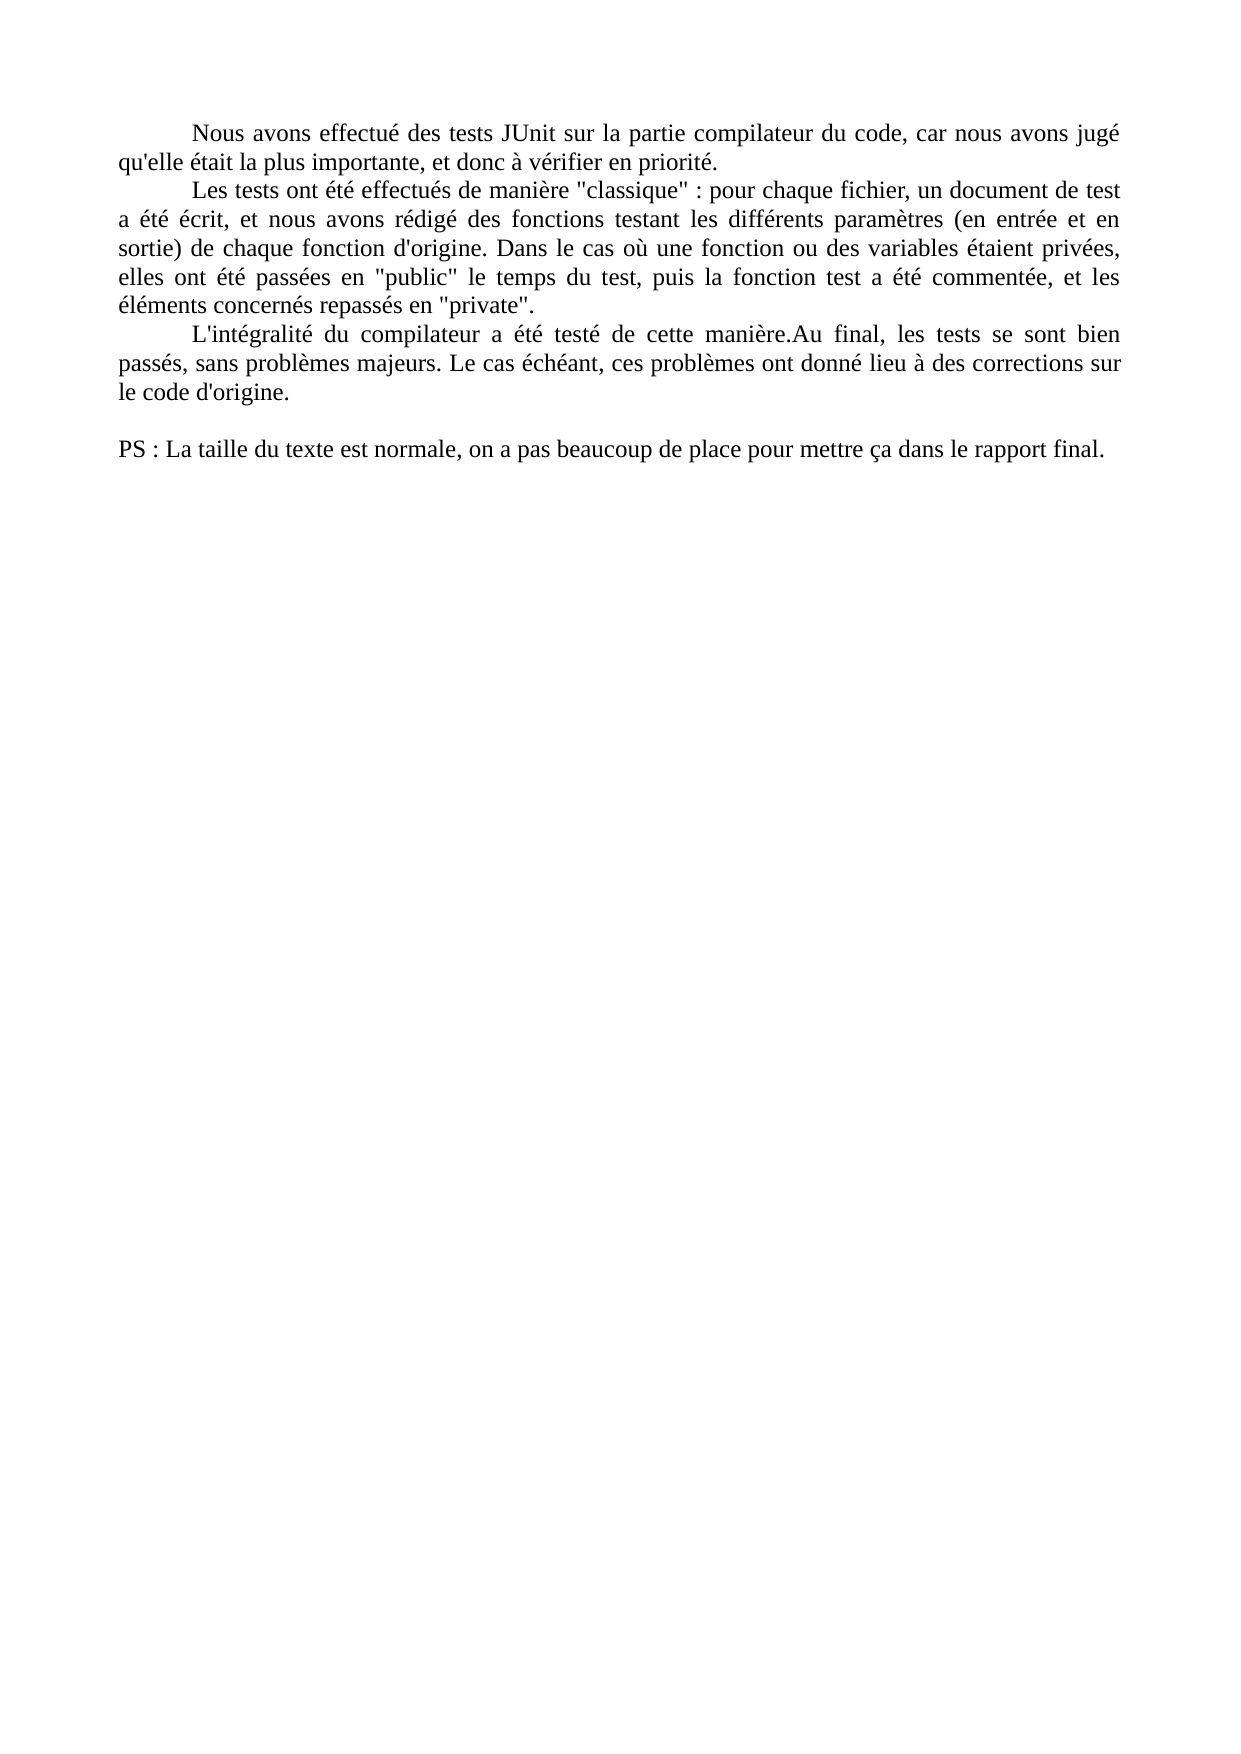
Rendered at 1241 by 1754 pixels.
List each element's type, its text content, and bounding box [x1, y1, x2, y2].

text PS : La taille du texte est normale, on a pas beaucoup de place pour mettre ça dans le rapport final. [118, 434, 1122, 463]
text Les tests ont été effectués de manière "classique" : pour chaque fichier, un document de test a été écrit, et nous avons rédigé des fonctions testant les différents paramètres (en entrée et en sortie) de chaque fonction d'origine. Dans le cas où une fonction ou des variables étaient privées, elles ont été passées en "public" le temps du test, puis la fonction test a été commentée, et les éléments concernés repassés en "private". [118, 176, 1122, 319]
text Nous avons effectué des tests JUnit sur la partie compilateur du code, car nous avons jugé qu'elle était la plus importante, et donc à vérifier en priorité. [118, 118, 1122, 176]
text L'intégralité du compilateur a été testé de cette manière.Au final, les tests se sont bien passés, sans problèmes majeurs. Le cas échéant, ces problèmes ont donné lieu à des corrections sur le code d'origine. [118, 319, 1122, 406]
